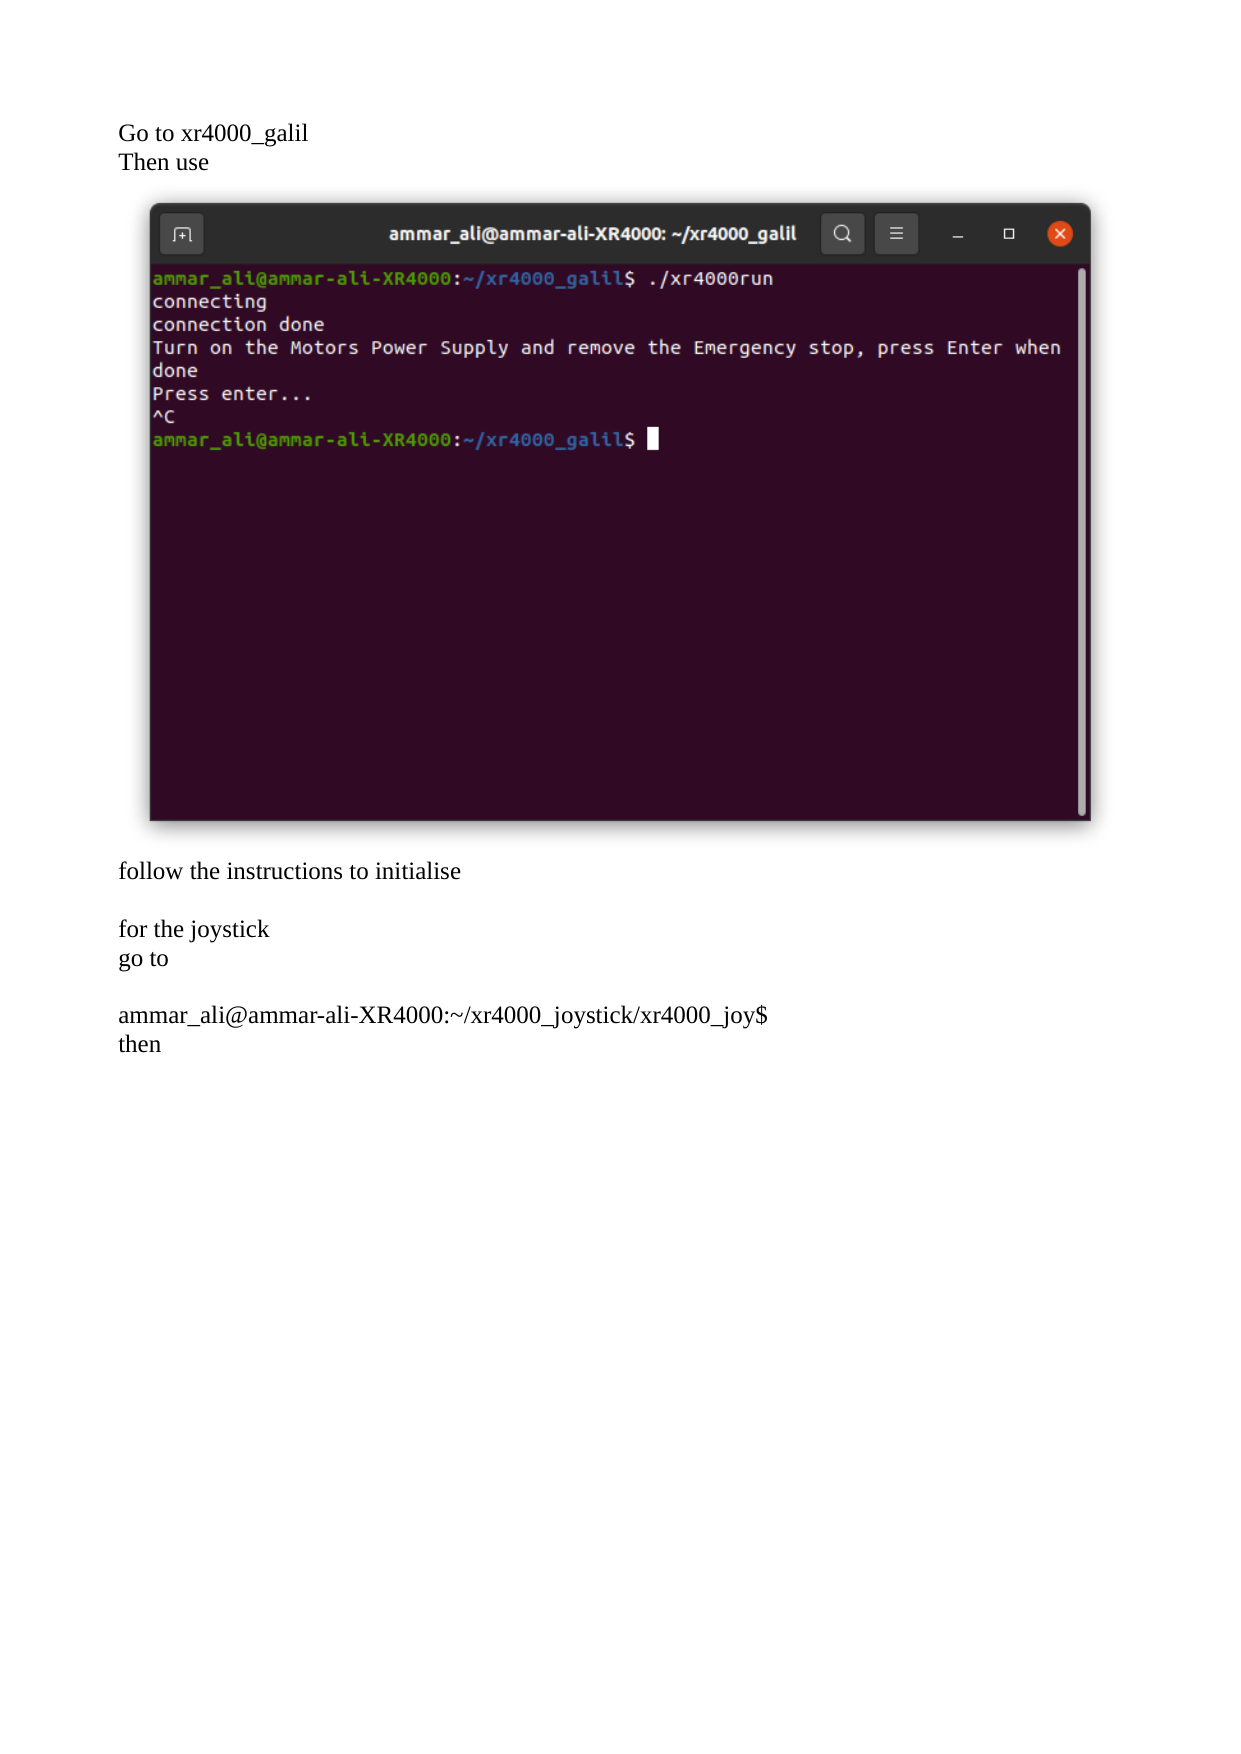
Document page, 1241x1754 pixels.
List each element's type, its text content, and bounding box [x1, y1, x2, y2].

text follow the instructions to initialise [118, 857, 1122, 885]
text Go to xr4000_galil [118, 118, 1122, 147]
text for the joystick [118, 914, 1122, 943]
text ammar_ali@ammar-ali-XR4000:~/xr4000_joystick/xr4000_joy$ [118, 1000, 1122, 1029]
text Then use [118, 147, 1122, 175]
picture [118, 175, 1123, 857]
text go to [118, 943, 1122, 971]
text then [118, 1029, 1122, 1058]
